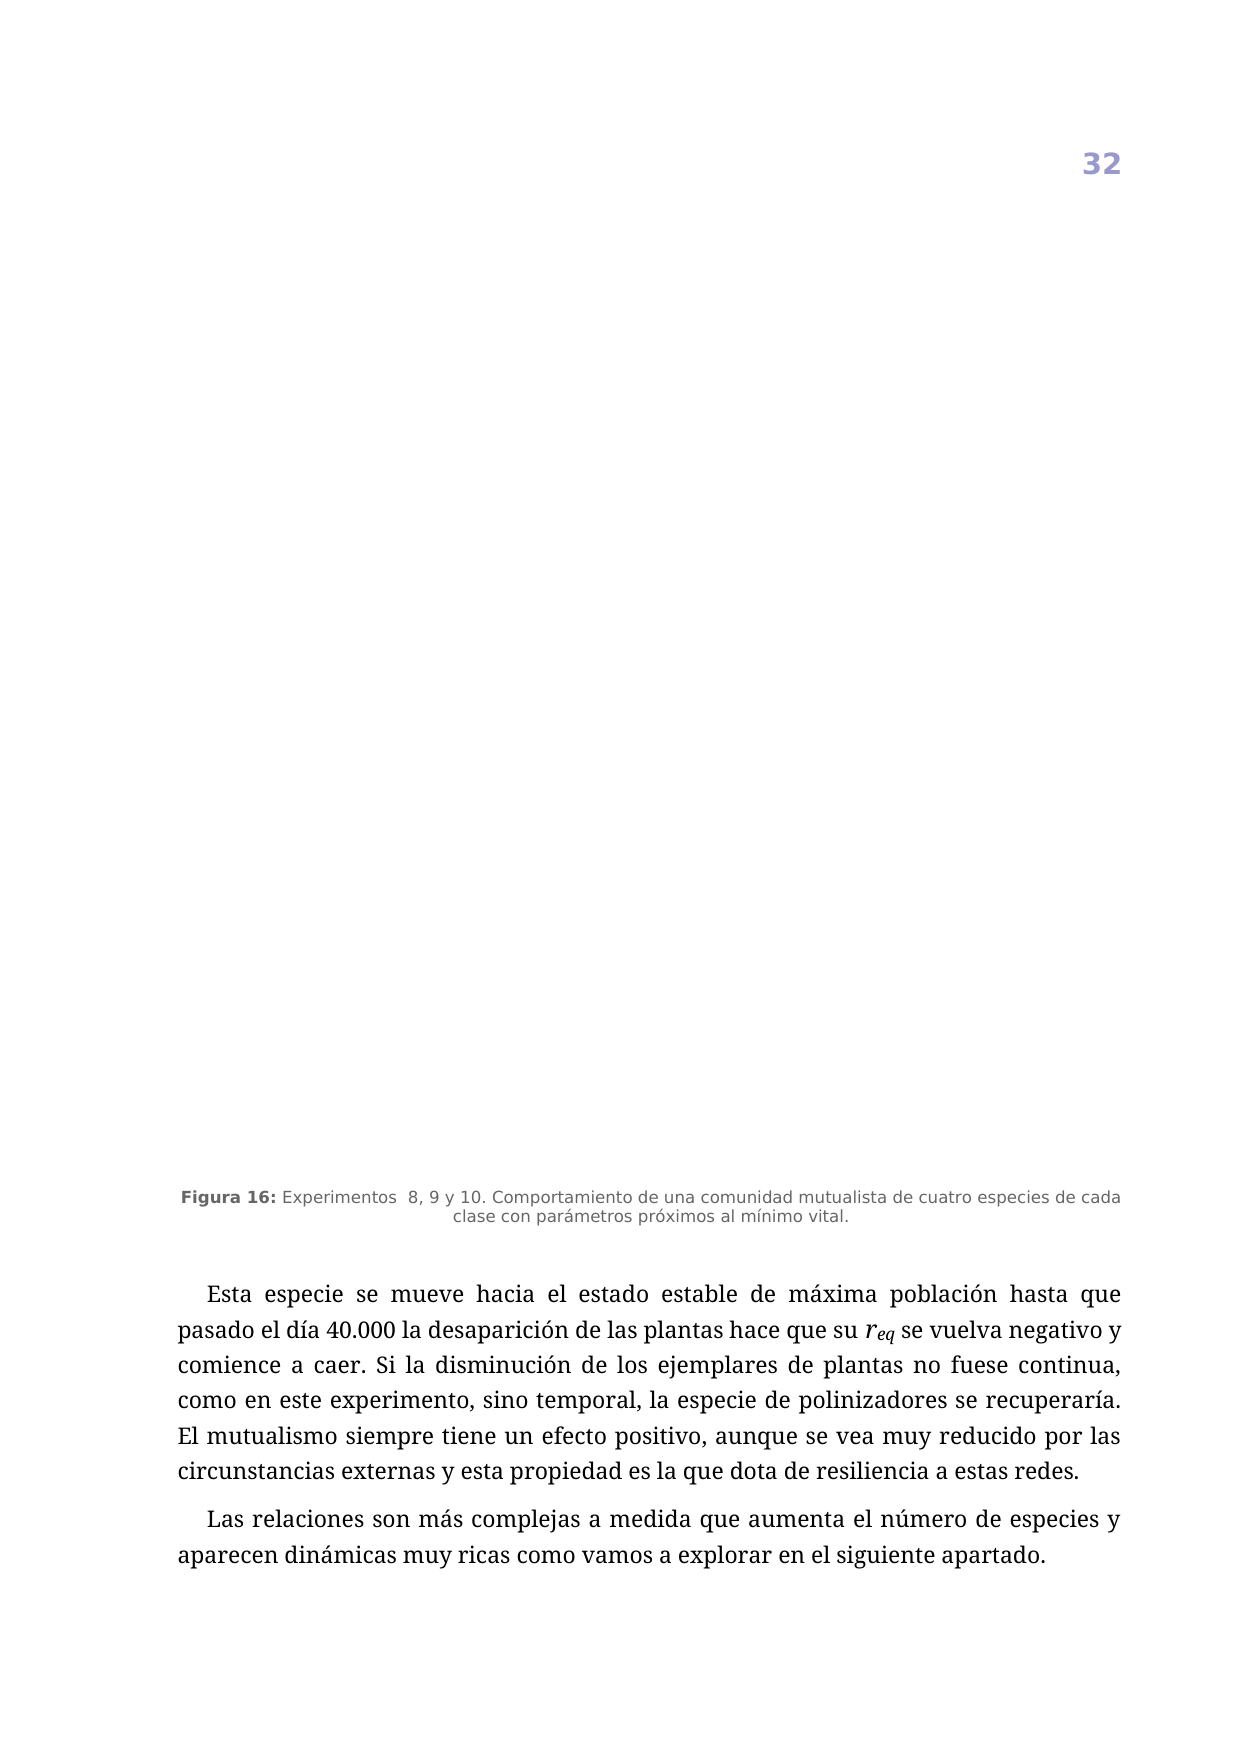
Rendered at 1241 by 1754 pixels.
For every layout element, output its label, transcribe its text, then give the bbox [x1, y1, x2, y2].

text Esta especie se mueve hacia el estado estable de máxima población hasta que pasado el día 40.000 la desaparición de las plantas hace que su req se vuelva negativo y comience a caer. Si la disminución de los ejemplares de plantas no fuese continua, como en este experimento, sino temporal, la especie de polinizadores se recuperaría. El mutualismo siempre tiene un efecto positivo, aunque se vea muy reducido por las circunstancias externas y esta propiedad es la que dota de resiliencia a estas redes. [177, 1274, 1122, 1487]
table_cell [177, 531, 1122, 845]
table_header [177, 211, 1122, 531]
table_cell Figura 16: Experimentos 8, 9 y 10. Comportamiento de una comunidad mutualista de cuatro especies de cada clase con parámetros próximos al mínimo vital. [177, 1158, 1122, 1226]
text Las relaciones son más complejas a medida que aumenta el número de especies y aparecen dinámicas muy ricas como vamos a explorar en el siguiente apartado. [177, 1499, 1122, 1570]
table_cell [177, 845, 1122, 1158]
